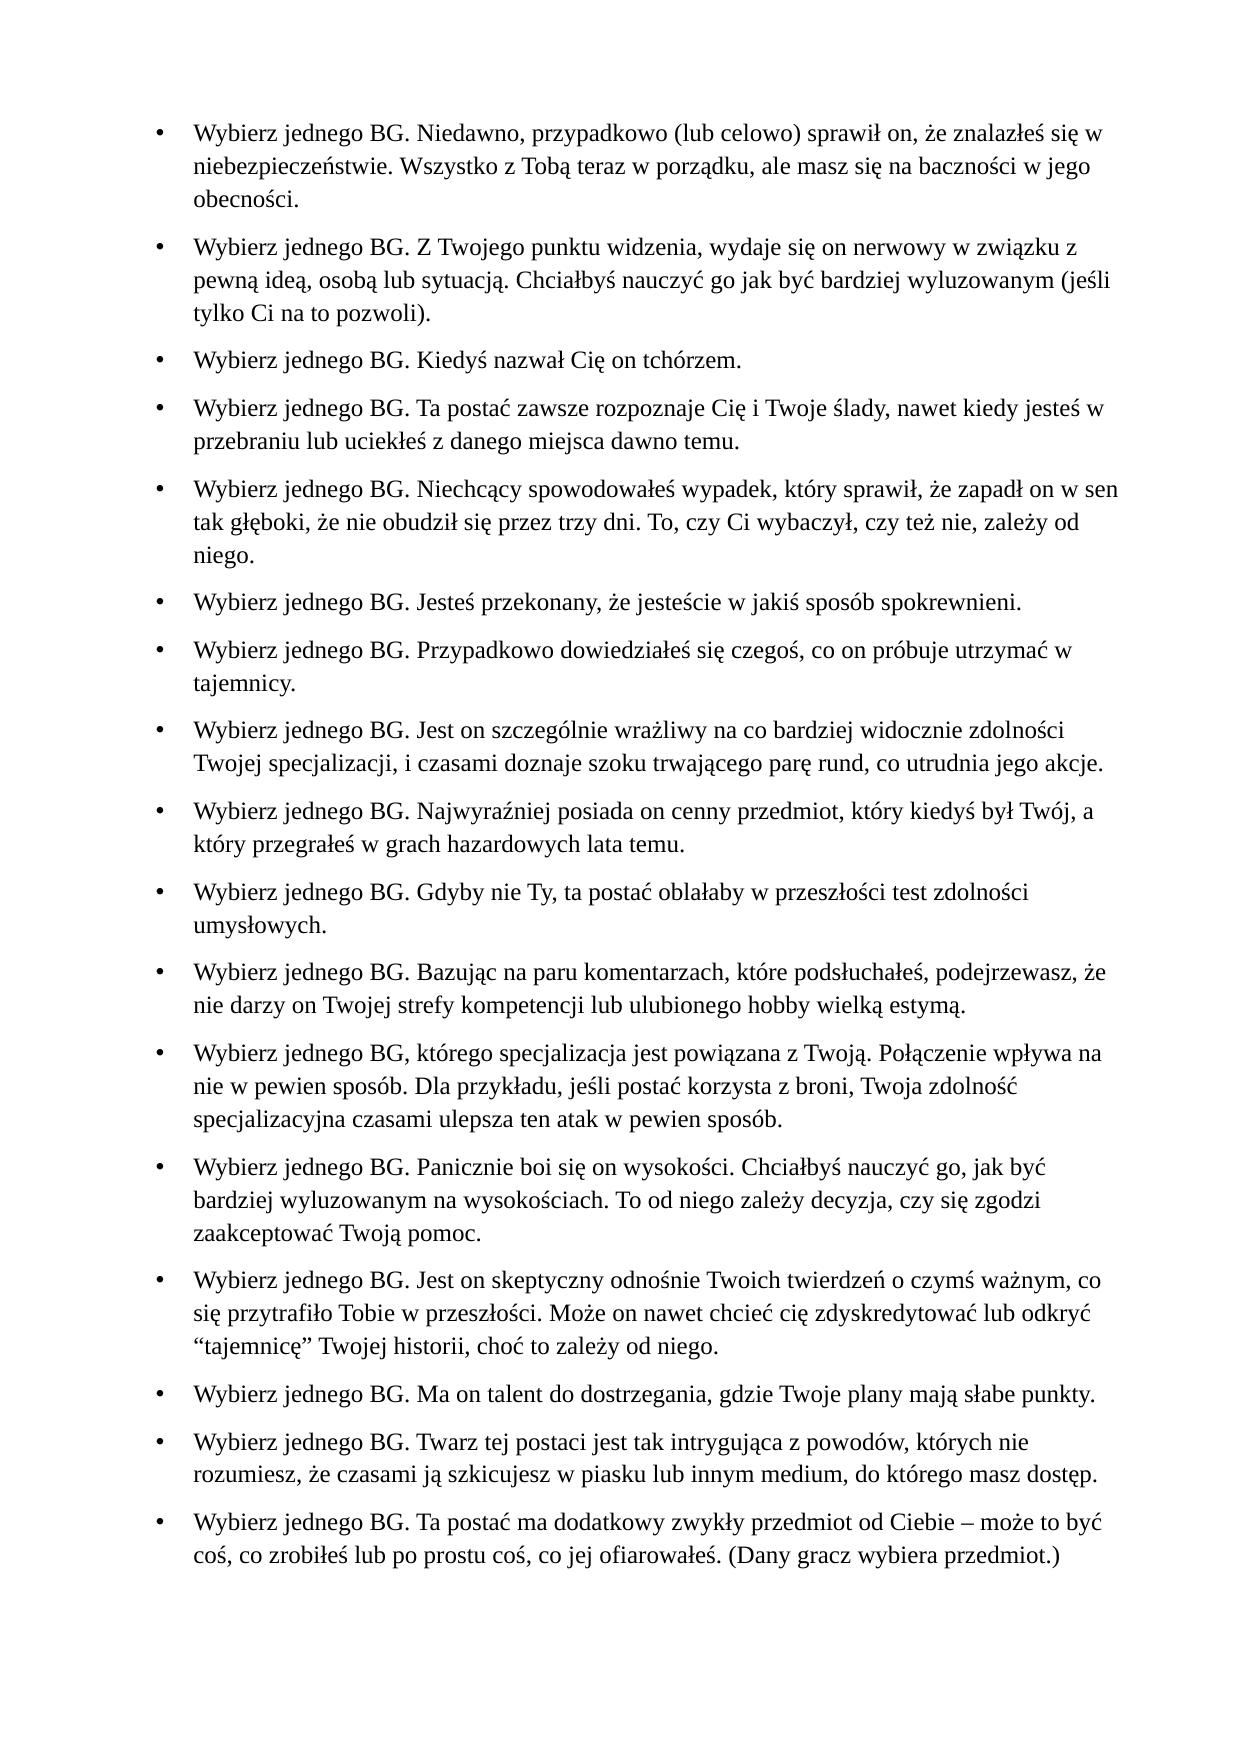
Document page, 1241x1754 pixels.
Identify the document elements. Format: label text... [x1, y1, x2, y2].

list Wybierz jednego BG. Przypadkowo dowiedziałeś się czegoś, co on próbuje utrzymać w tajemnicy. [156, 635, 1122, 697]
list Wybierz jednego BG. Niechcący spowodowałeś wypadek, który sprawił, że zapadł on w sen tak głęboki, że nie obudził się przez trzy dni. To, czy Ci wybaczył, czy też nie, zależy od niego. [156, 474, 1122, 568]
list Wybierz jednego BG. Panicznie boi się on wysokości. Chciałbyś nauczyć go, jak być bardziej wyluzowanym na wysokościach. To od niego zależy decyzja, czy się zgodzi zaakceptować Twoją pomoc. [156, 1152, 1122, 1246]
list Wybierz jednego BG. Twarz tej postaci jest tak intrygująca z powodów, których nie rozumiesz, że czasami ją szkicujesz w piasku lub innym medium, do którego masz dostęp. [156, 1427, 1122, 1488]
list Wybierz jednego BG. Niedawno, przypadkowo (lub celowo) sprawił on, że znalazłeś się w niebezpieczeństwie. Wszystko z Tobą teraz w porządku, ale masz się na baczności w jego obecności. [156, 118, 1122, 213]
list Wybierz jednego BG. Ta postać zawsze rozpoznaje Cię i Twoje ślady, nawet kiedy jesteś w przebraniu lub uciekłeś z danego miejsca dawno temu. [156, 393, 1122, 455]
list Wybierz jednego BG. Jest on skeptyczny odnośnie Twoich twierdzeń o czymś ważnym, co się przytrafiło Tobie w przeszłości. Może on nawet chcieć cię zdyskredytować lub odkryć “tajemnicę” Twojej historii, choć to zależy od niego. [156, 1265, 1122, 1360]
list Wybierz jednego BG, którego specjalizacja jest powiązana z Twoją. Połączenie wpływa na nie w pewien sposób. Dla przykładu, jeśli postać korzysta z broni, Twoja zdolność specjalizacyjna czasami ulepsza ten atak w pewien sposób. [156, 1038, 1122, 1133]
list Wybierz jednego BG. Ta postać ma dodatkowy zwykły przedmiot od Ciebie – może to być coś, co zrobiłeś lub po prostu coś, co jej ofiarowałeś. (Dany gracz wybiera przedmiot.) [156, 1507, 1122, 1569]
list Wybierz jednego BG. Ma on talent do dostrzegania, gdzie Twoje plany mają słabe punkty. [156, 1379, 1122, 1408]
list Wybierz jednego BG. Bazując na paru komentarzach, które podsłuchałeś, podejrzewasz, że nie darzy on Twojej strefy kompetencji lub ulubionego hobby wielką estymą. [156, 957, 1122, 1019]
list Wybierz jednego BG. Jesteś przekonany, że jesteście w jakiś sposób spokrewnieni. [156, 587, 1122, 616]
list Wybierz jednego BG. Najwyraźniej posiada on cenny przedmiot, który kiedyś był Twój, a który przegrałeś w grach hazardowych lata temu. [156, 796, 1122, 858]
list Wybierz jednego BG. Kiedyś nazwał Cię on tchórzem. [156, 345, 1122, 374]
list Wybierz jednego BG. Z Twojego punktu widzenia, wydaje się on nerwowy w związku z pewną ideą, osobą lub sytuacją. Chciałbyś nauczyć go jak być bardziej wyluzowanym (jeśli tylko Ci na to pozwoli). [156, 232, 1122, 327]
list Wybierz jednego BG. Gdyby nie Ty, ta postać oblałaby w przeszłości test zdolności umysłowych. [156, 877, 1122, 938]
list Wybierz jednego BG. Jest on szczególnie wrażliwy na co bardziej widocznie zdolności Twojej specjalizacji, i czasami doznaje szoku trwającego parę rund, co utrudnia jego akcje. [156, 716, 1122, 777]
